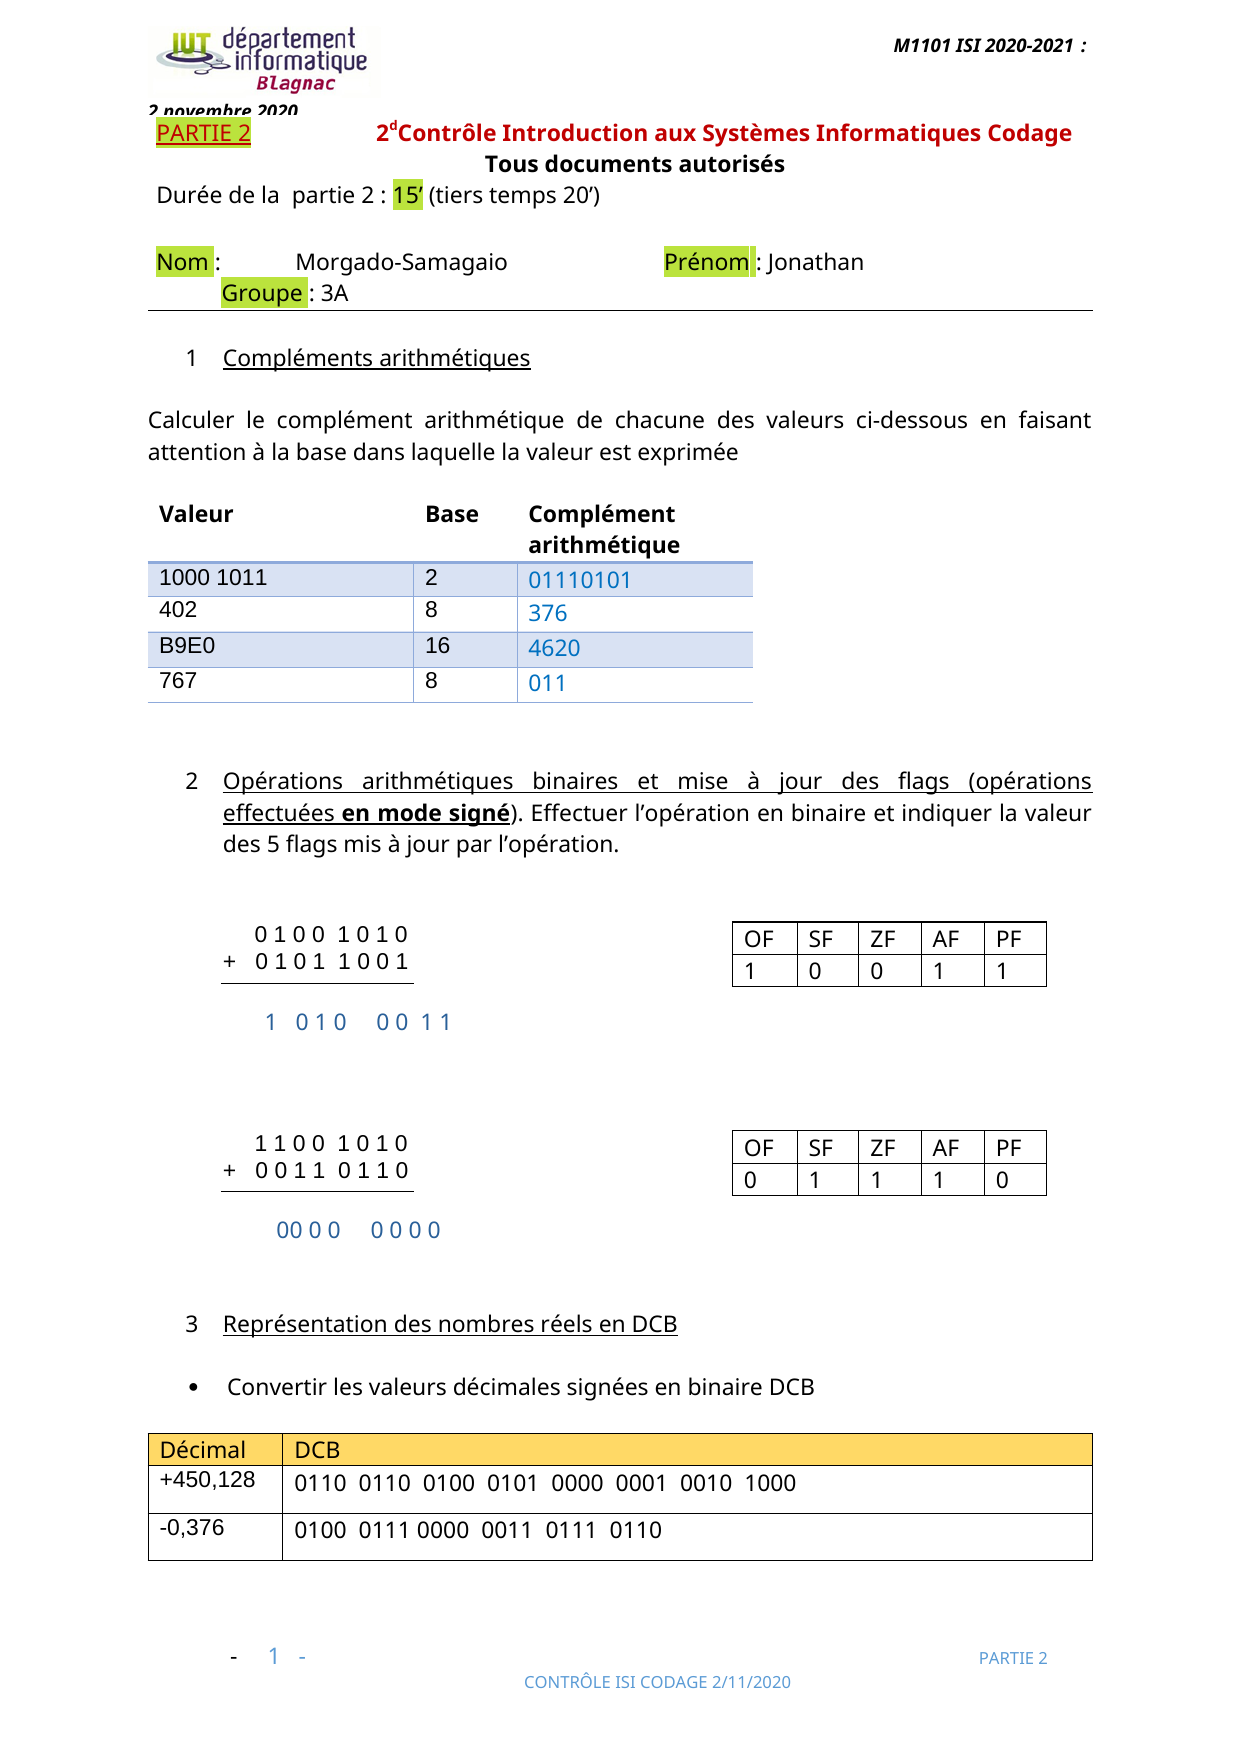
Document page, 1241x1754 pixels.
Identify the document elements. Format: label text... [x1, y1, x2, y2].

table_header ZF [859, 923, 921, 954]
table_cell +450,128 [149, 1466, 282, 1513]
text Nom : Morgado-Samagaio Prénom : Jonathan Groupe : 3A [148, 244, 1093, 310]
table_header DCB [283, 1434, 1092, 1465]
table_cell 402 [148, 597, 413, 631]
table_header Complément arithmétique [517, 498, 753, 561]
table_header OF [733, 923, 797, 954]
table_cell 0 [733, 1164, 797, 1195]
table_cell 2 [414, 564, 517, 596]
table_header SF [798, 1131, 858, 1163]
table_header AF [922, 923, 984, 954]
table_cell 1 [922, 955, 984, 986]
table_cell -0,376 [149, 1514, 282, 1560]
table_header OF [733, 1131, 797, 1163]
table_cell 8 [414, 668, 517, 702]
list + 0 0 1 1 0 1 1 0 [223, 1157, 583, 1183]
table_cell 1000 1011 [148, 564, 413, 596]
list 0 1 0 0 1 0 1 0 [223, 921, 583, 948]
table_header SF [798, 923, 858, 954]
table_cell 0 [859, 955, 921, 986]
text Calculer le complément arithmétique de chacune des valeurs ci-dessous en faisant attention à la base dans laquelle la valeur est exprimée [148, 404, 1093, 467]
table_cell 16 [414, 633, 517, 667]
table_cell 0 [798, 955, 858, 986]
list Convertir les valeurs décimales signées en binaire DCB [189, 1371, 1093, 1402]
list 1 1 0 0 1 0 1 0 [223, 1130, 583, 1157]
table_cell 0100 0111 0000 0011 0111 0110 [283, 1514, 1092, 1560]
table_header PF [985, 1131, 1046, 1163]
table_cell 1 [859, 1164, 921, 1195]
table_cell 0 [985, 1164, 1046, 1195]
list + 0 1 0 1 1 0 0 1 [223, 948, 583, 974]
table_cell 8 [414, 597, 517, 631]
table_header Décimal [149, 1434, 282, 1465]
table_cell 01110101 [518, 564, 753, 596]
table_cell 1 [733, 955, 797, 986]
table_header AF [922, 1131, 984, 1163]
text PARTIE 2 2dContrôle Introduction aux Systèmes Informatiques Codage [148, 114, 1093, 148]
table_cell 1 [985, 955, 1046, 986]
table_cell 767 [148, 668, 413, 702]
table_cell 4620 [518, 633, 753, 667]
table_header PF [985, 923, 1046, 954]
table_cell 376 [518, 597, 753, 631]
list Compléments arithmétiques [185, 342, 1093, 373]
table_cell 1 [798, 1164, 858, 1195]
table_cell B9E0 [148, 633, 413, 667]
table_cell 0110 0110 0100 0101 0000 0001 0010 1000 [283, 1466, 1092, 1513]
table_header Valeur [148, 498, 413, 561]
picture [147, 26, 392, 98]
table_cell 011 [518, 668, 753, 702]
text Durée de la partie 2 : 15’ (tiers temps 20’) [148, 179, 1093, 210]
list 00 0 0 0 0 0 0 [223, 1214, 583, 1277]
table_header ZF [859, 1131, 921, 1163]
list 1 0 1 0 0 0 1 1 [223, 1005, 583, 1068]
list Représentation des nombres réels en DCB [185, 1308, 1093, 1339]
table_header Base [414, 498, 517, 561]
list Opérations arithmétiques binaires et mise à jour des flags (opérations effectuées en mode signé). Effectuer l’opération en binaire et indiquer la valeur des 5 flags mis à jour par l’opération. [185, 765, 1093, 859]
text Tous documents autorisés [148, 148, 1093, 179]
table_cell 1 [922, 1164, 984, 1195]
